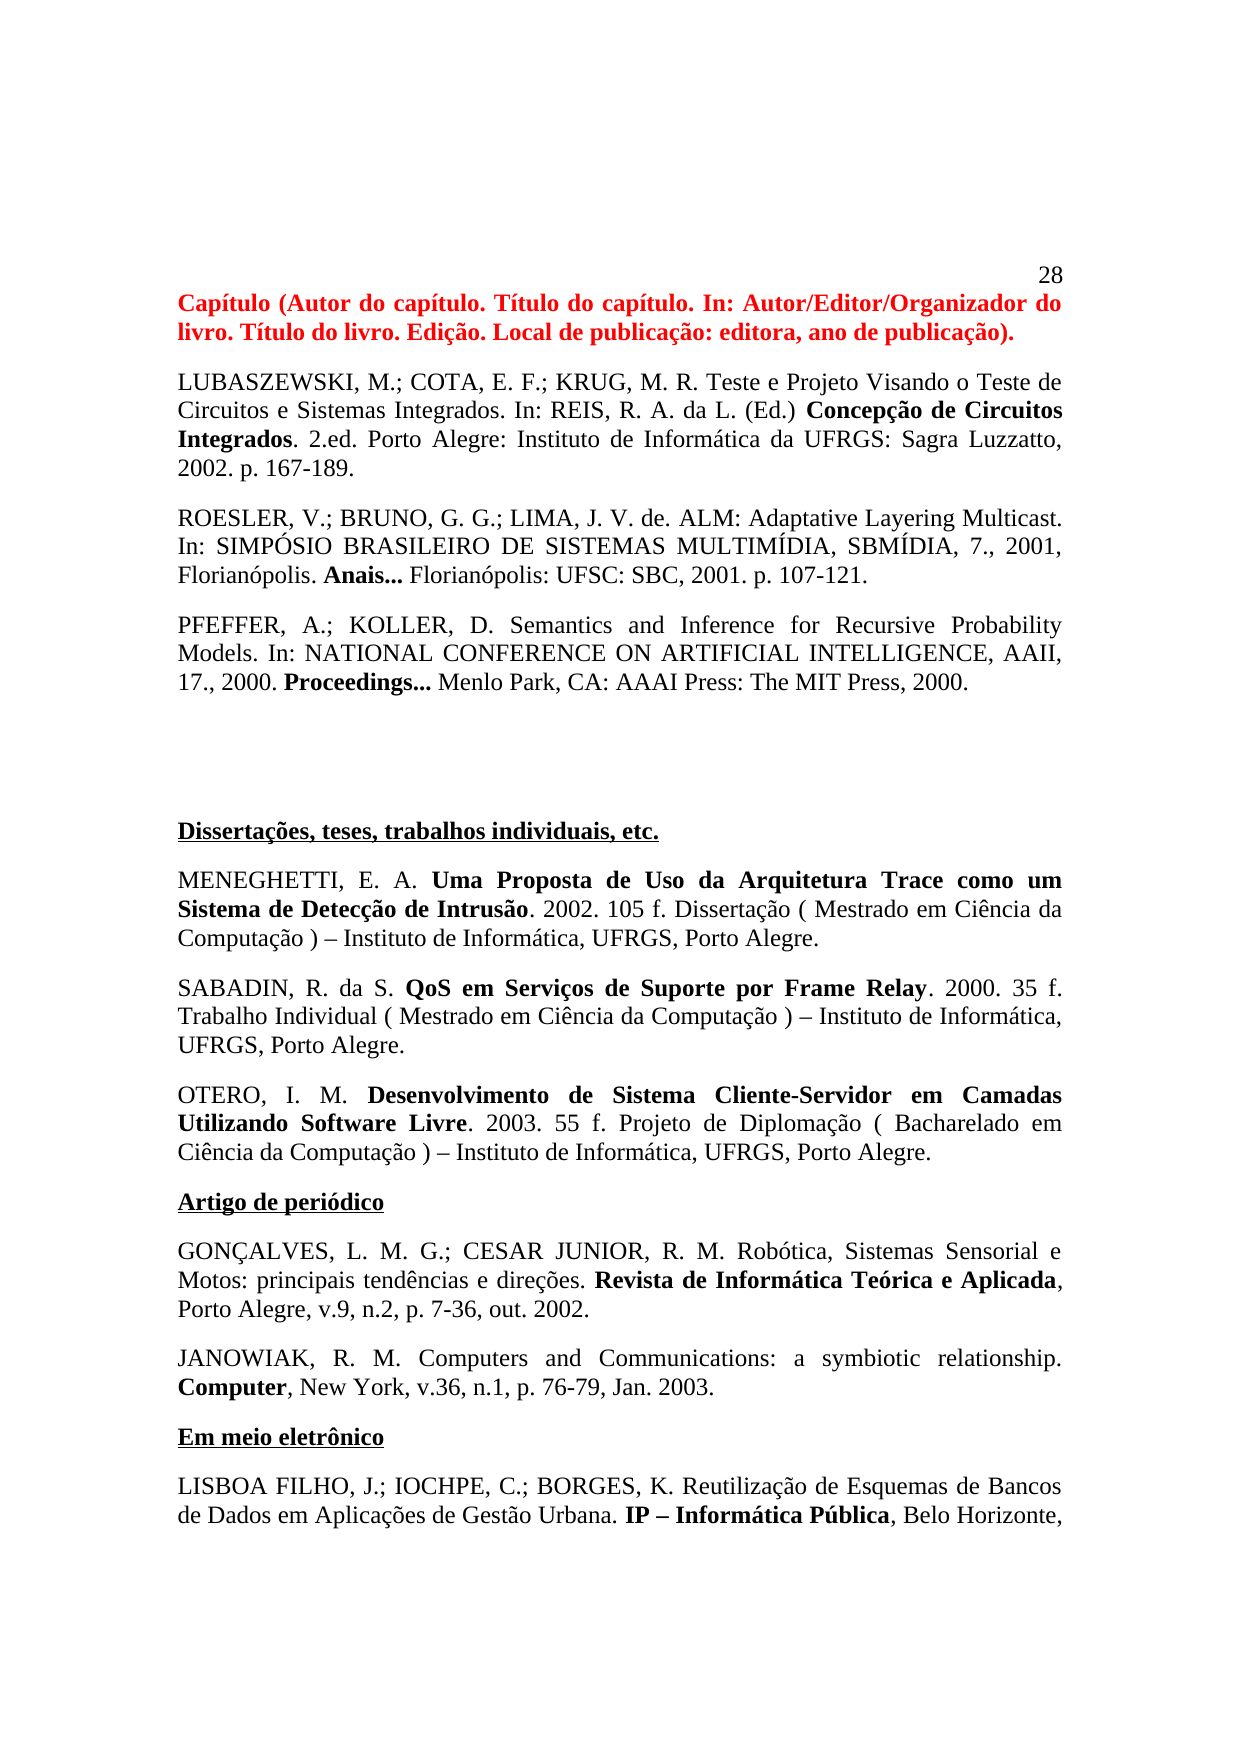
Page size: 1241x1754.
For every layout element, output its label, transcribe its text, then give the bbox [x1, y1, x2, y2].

text MENEGHETTI, E. A. Uma Proposta de Uso da Arquitetura Trace como um Sistema de Detecção de Intrusão. 2002. 105 f. Dissertação ( Mestrado em Ciência da Computação ) – Instituto de Informática, UFRGS, Porto Alegre. [177, 866, 1063, 952]
text JANOWIAK, R. M. Computers and Communications: a symbiotic relationship. Computer, New York, v.36, n.1, p. 76-79, Jan. 2003. [177, 1343, 1063, 1401]
text Em meio eletrônico [177, 1422, 1063, 1451]
text SABADIN, R. da S. QoS em Serviços de Suporte por Frame Relay. 2000. 35 f. Trabalho Individual ( Mestrado em Ciência da Computação ) – Instituto de Informática, UFRGS, Porto Alegre. [177, 973, 1063, 1059]
text LUBASZEWSKI, M.; COTA, E. F.; KRUG, M. R. Teste e Projeto Visando o Teste de Circuitos e Sistemas Integrados. In: REIS, R. A. da L. (Ed.) Concepção de Circuitos Integrados. 2.ed. Porto Alegre: Instituto de Informática da UFRGS: Sagra Luzzatto, 2002. p. 167-189. [177, 367, 1063, 482]
text Artigo de periódico [177, 1187, 1063, 1216]
text ROESLER, V.; BRUNO, G. G.; LIMA, J. V. de. ALM: Adaptative Layering Multicast. In: SIMPÓSIO BRASILEIRO DE SISTEMAS MULTIMÍDIA, SBMÍDIA, 7., 2001, Florianópolis. Anais... Florianópolis: UFSC: SBC, 2001. p. 107-121. [177, 503, 1063, 589]
text Dissertações, teses, trabalhos individuais, etc. [177, 816, 1063, 845]
text Capítulo (Autor do capítulo. Título do capítulo. In: Autor/Editor/Organizador do livro. Título do livro. Edição. Local de publicação: editora, ano de publicação). [177, 288, 1063, 346]
text OTERO, I. M. Desenvolvimento de Sistema Cliente-Servidor em Camadas Utilizando Software Livre. 2003. 55 f. Projeto de Diplomação ( Bacharelado em Ciência da Computação ) – Instituto de Informática, UFRGS, Porto Alegre. [177, 1080, 1063, 1166]
text PFEFFER, A.; KOLLER, D. Semantics and Inference for Recursive Probability Models. In: NATIONAL CONFERENCE ON ARTIFICIAL INTELLIGENCE, AAII, 17., 2000. Proceedings... Menlo Park, CA: AAAI Press: The MIT Press, 2000. [177, 610, 1063, 696]
text GONÇALVES, L. M. G.; CESAR JUNIOR, R. M. Robótica, Sistemas Sensorial e Motos: principais tendências e direções. Revista de Informática Teórica e Aplicada, Porto Alegre, v.9, n.2, p. 7-36, out. 2002. [177, 1236, 1063, 1323]
text LISBOA FILHO, J.; IOCHPE, C.; BORGES, K. Reutilização de Esquemas de Bancos de Dados em Aplicações de Gestão Urbana. IP – Informática Pública, Belo Horizonte, [177, 1471, 1063, 1529]
